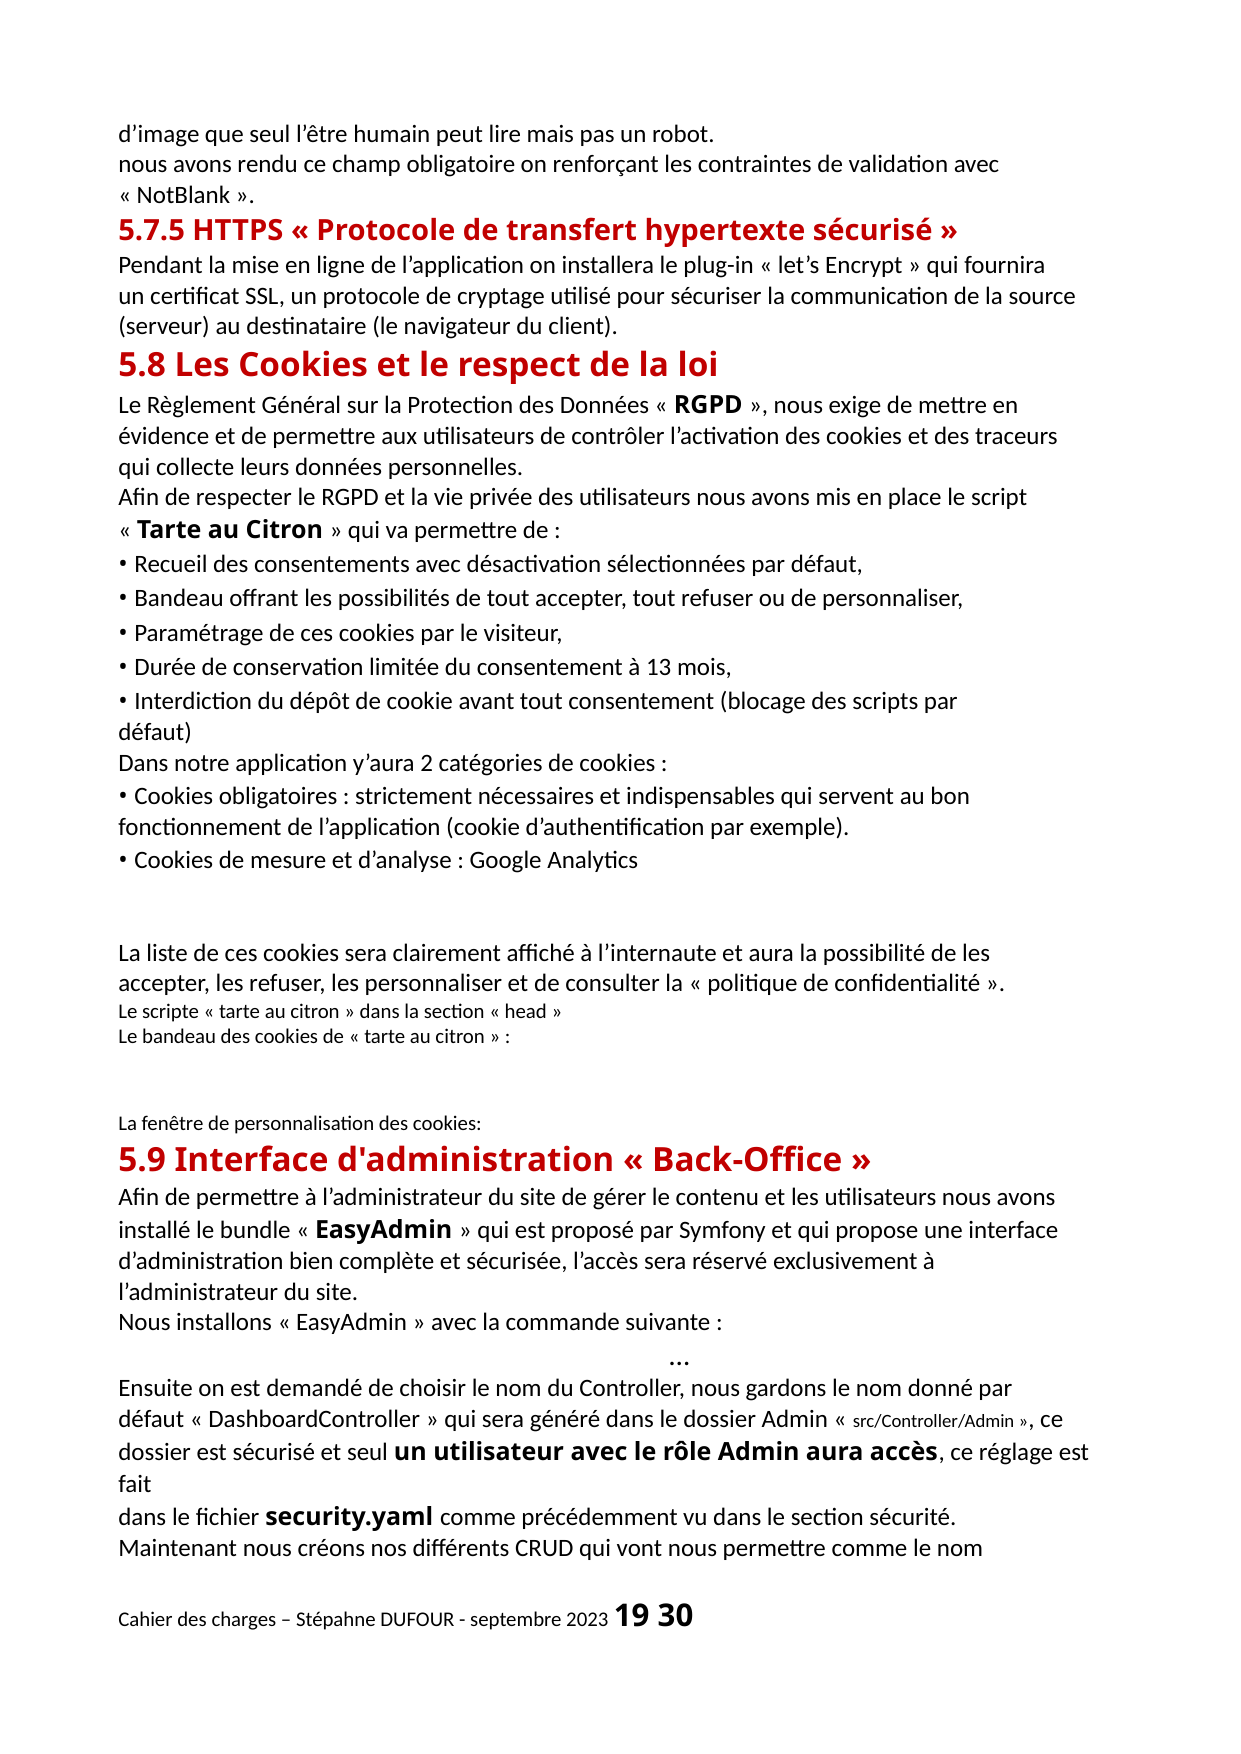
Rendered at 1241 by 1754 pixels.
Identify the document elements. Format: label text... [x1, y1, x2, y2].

text 52 [118, 1049, 1122, 1084]
text composer require easycorp/easyadmin-bundle… [118, 1337, 1122, 1373]
text • Cookies de mesure et d’analyse : Google Analytics [118, 842, 1122, 876]
text • Recueil des consentements avec désactivation sélectionnées par défaut, [118, 546, 1122, 580]
text Nous installons « EasyAdmin » avec la commande suivante : [118, 1306, 1122, 1337]
text (serveur) au destinataire (le navigateur du client). [118, 310, 1122, 341]
text • Interdiction du dépôt de cookie avant tout consentement (blocage des scripts par [118, 682, 1122, 716]
text d’image que seul l’être humain peut lire mais pas un robot. [118, 118, 1122, 149]
text 5.8 Les Cookies et le respect de la loi [118, 341, 1122, 386]
text d’administration bien complète et sécurisée, l’accès sera réservé exclusivement à [118, 1245, 1122, 1276]
text défaut) [118, 716, 1122, 747]
text Maintenant nous créons nos différents CRUD qui vont nous permettre comme le nom [118, 1532, 1122, 1563]
text « NotBlank ». [118, 179, 1122, 210]
text • Cookies obligatoires : strictement nécessaires et indispensables qui servent au bon [118, 777, 1122, 811]
text dans le fichier security.yaml comme précédemment vu dans le section sécurité. [118, 1498, 1122, 1532]
text fonctionnement de l’application (cookie d’authentification par exemple). [118, 811, 1122, 842]
text défaut « DashboardController » qui sera généré dans le dossier Admin « src/Controller/Admin », ce [118, 1403, 1122, 1434]
text • Durée de conservation limitée du consentement à 13 mois, [118, 648, 1122, 682]
text Le Règlement Général sur la Protection des Données « RGPD », nous exige de mettre en [118, 386, 1122, 420]
text 5.7.5 HTTPS « Protocole de transfert hypertexte sécurisé » [118, 210, 1122, 249]
text Dans notre application y’aura 2 catégories de cookies : [118, 747, 1122, 777]
text Afin de respecter le RGPD et la vie privée des utilisateurs nous avons mis en place le script [118, 481, 1122, 512]
text dossier est sécurisé et seul un utilisateur avec le rôle Admin aura accès, ce réglage est fait [118, 1434, 1122, 1498]
text l’administrateur du site. [118, 1276, 1122, 1306]
text qui collecte leurs données personnelles. [118, 451, 1122, 481]
text accepter, les refuser, les personnaliser et de consulter la « politique de confidentialité ». [118, 968, 1122, 998]
text Afin de permettre à l’administrateur du site de gérer le contenu et les utilisateurs nous avons [118, 1181, 1122, 1211]
text installé le bundle « EasyAdmin » qui est proposé par Symfony et qui propose une interface [118, 1211, 1122, 1245]
text Pendant la mise en ligne de l’application on installera le plug-in « let’s Encrypt » qui fournira [118, 249, 1122, 280]
text Ensuite on est demandé de choisir le nom du Controller, nous gardons le nom donné par [118, 1373, 1122, 1403]
text « Tarte au Citron » qui va permettre de : [118, 512, 1122, 546]
text un certificat SSL, un protocole de cryptage utilisé pour sécuriser la communication de la source [118, 280, 1122, 310]
text Le bandeau des cookies de « tarte au citron » : [118, 1023, 1122, 1049]
text 51 [118, 876, 1122, 912]
text nous avons rendu ce champ obligatoire on renforçant les contraintes de validation avec [118, 149, 1122, 179]
text • Paramétrage de ces cookies par le visiteur, [118, 614, 1122, 648]
text évidence et de permettre aux utilisateurs de contrôler l’activation des cookies et des traceurs [118, 420, 1122, 451]
text La liste de ces cookies sera clairement affiché à l’internaute et aura la possibilité de les [118, 937, 1122, 968]
text • Bandeau offrant les possibilités de tout accepter, tout refuser ou de personnaliser, [118, 580, 1122, 614]
text La fenêtre de personnalisation des cookies: [118, 1110, 1122, 1135]
text 5.9 Interface d'administration « Back-Office » [118, 1135, 1122, 1181]
text Le scripte « tarte au citron » dans la section « head » [118, 998, 1122, 1023]
